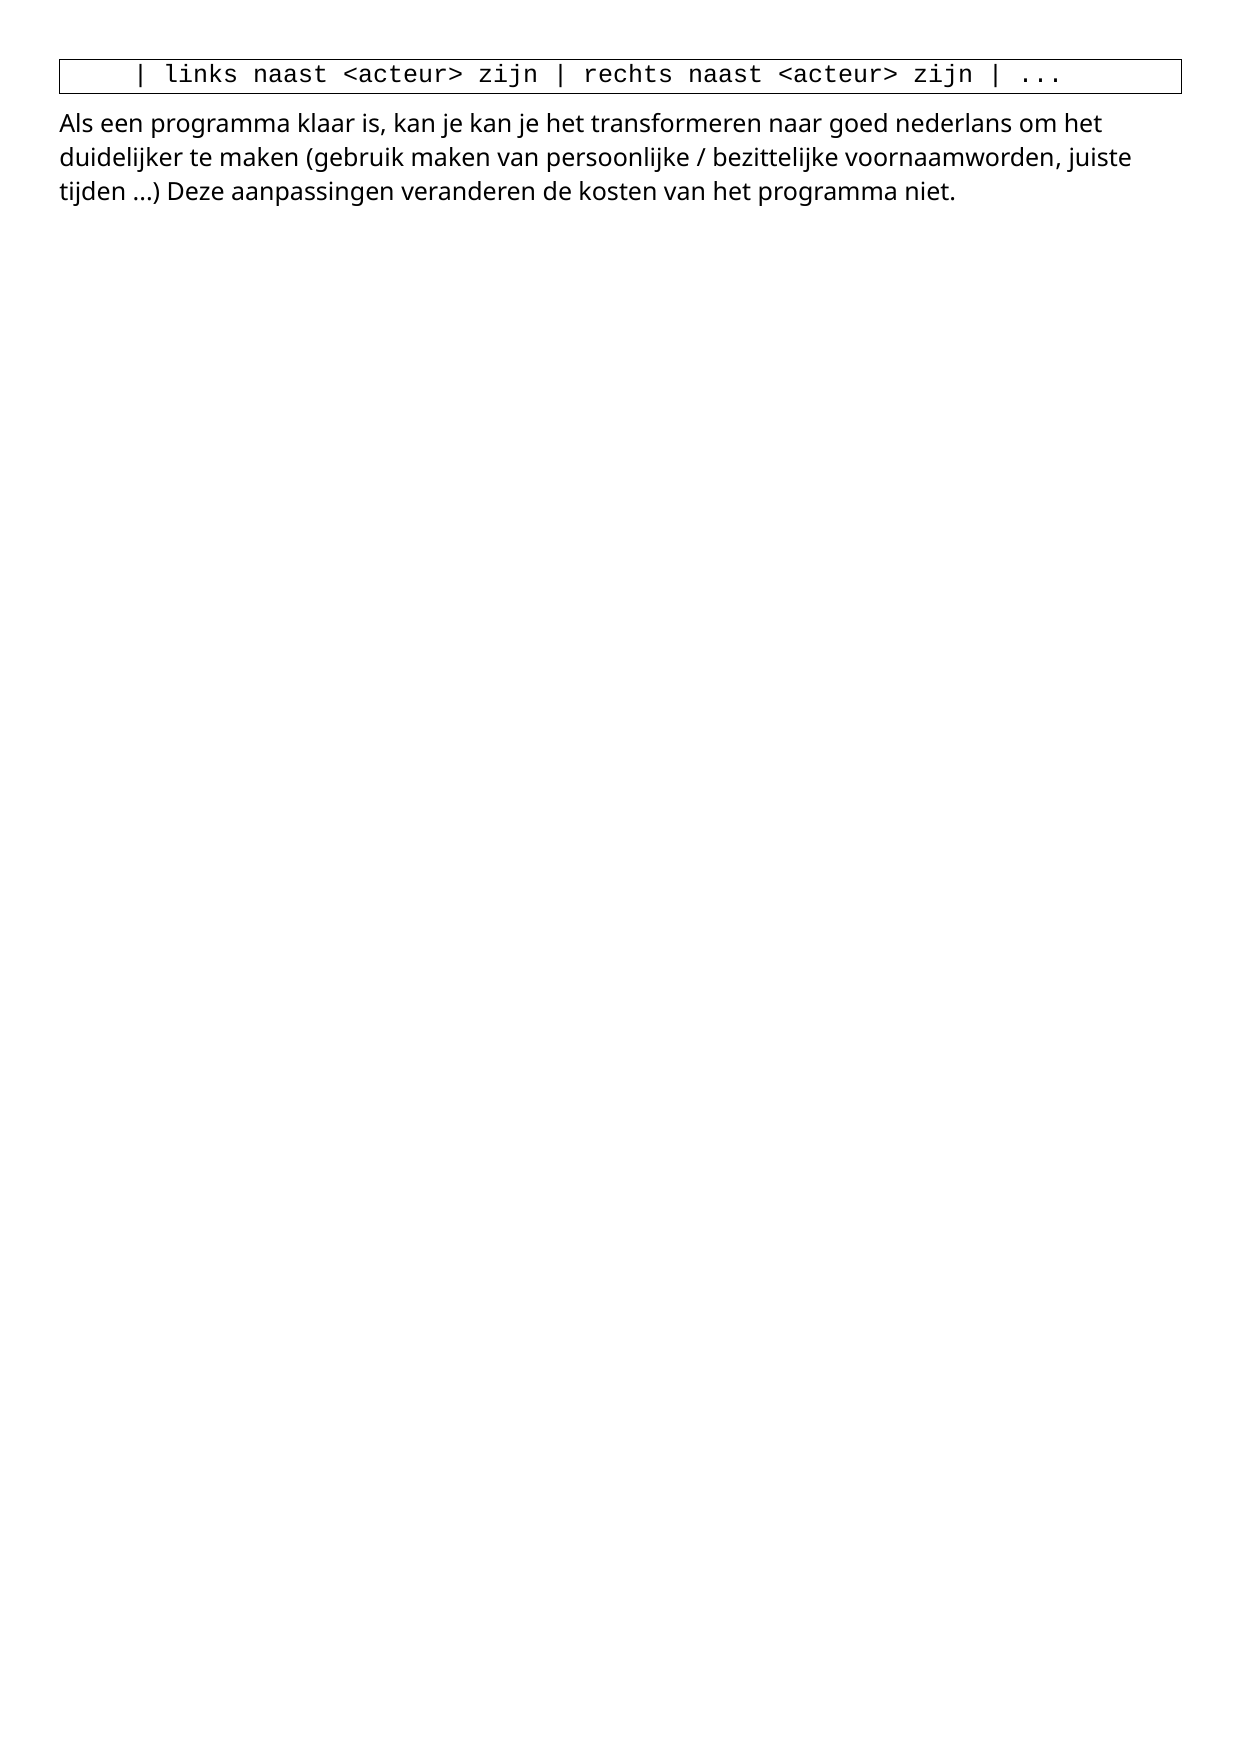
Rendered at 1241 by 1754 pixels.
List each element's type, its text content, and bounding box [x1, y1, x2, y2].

text | links naast <acteur> zijn | rechts naast <acteur> zijn | ... [60, 60, 1181, 93]
text Als een programma klaar is, kan je kan je het transformeren naar goed nederlans om het duidelijker te maken (gebruik maken van persoonlijke / bezittelijke voornaamworden, juiste tijden ...) Deze aanpassingen veranderen de kosten van het programma niet. [59, 105, 1181, 208]
